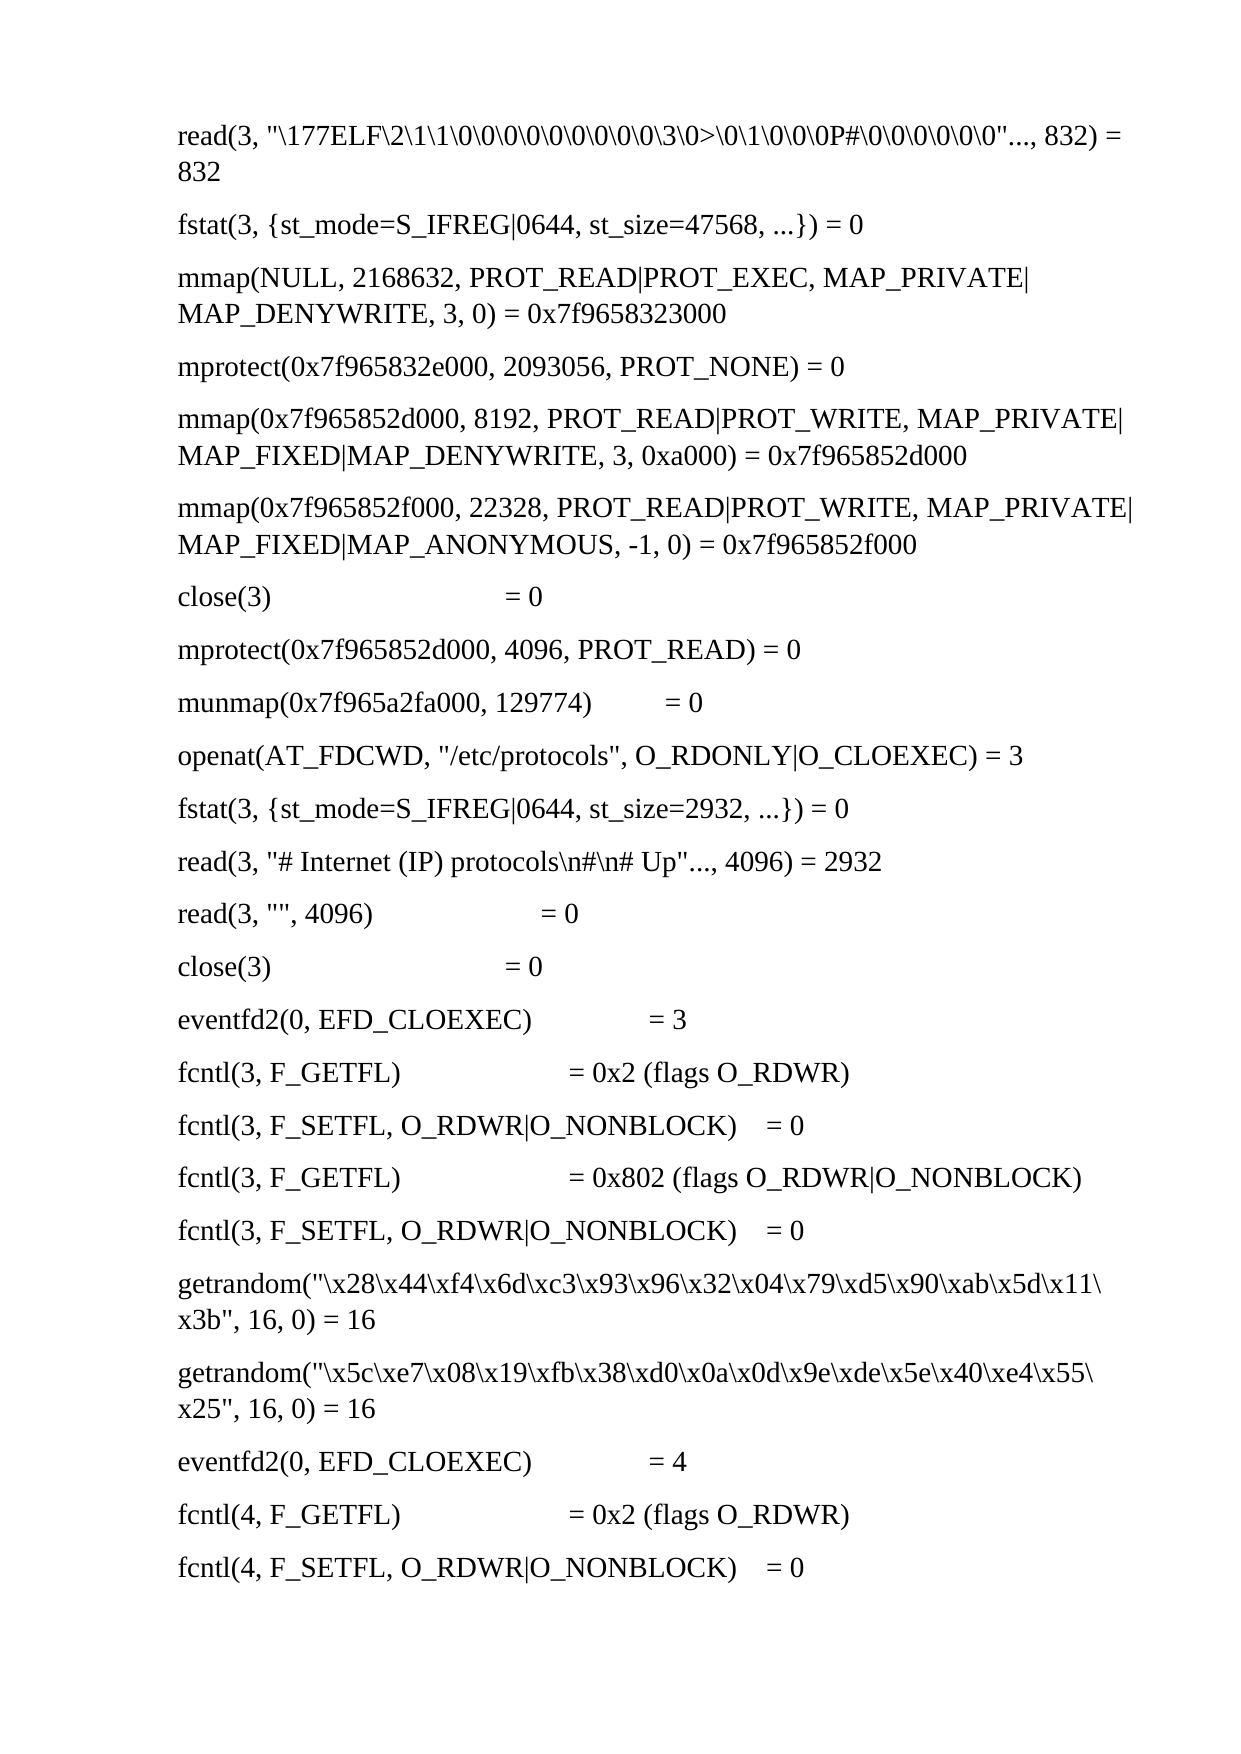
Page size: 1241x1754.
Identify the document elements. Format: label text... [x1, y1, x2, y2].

text fcntl(3, F_SETFL, O_RDWR|O_NONBLOCK) = 0 [177, 1108, 1152, 1141]
text mmap(NULL, 2168632, PROT_READ|PROT_EXEC, MAP_PRIVATE|MAP_DENYWRITE, 3, 0) = 0x7f9658323000 [177, 260, 1152, 329]
text getrandom("\x28\x44\xf4\x6d\xc3\x93\x96\x32\x04\x79\xd5\x90\xab\x5d\x11\x3b", 16, 0) = 16 [177, 1266, 1152, 1336]
text mprotect(0x7f965852d000, 4096, PROT_READ) = 0 [177, 632, 1152, 666]
text mprotect(0x7f965832e000, 2093056, PROT_NONE) = 0 [177, 349, 1152, 382]
text mmap(0x7f965852f000, 22328, PROT_READ|PROT_WRITE, MAP_PRIVATE|MAP_FIXED|MAP_ANONYMOUS, -1, 0) = 0x7f965852f000 [177, 491, 1152, 560]
text eventfd2(0, EFD_CLOEXEC) = 3 [177, 1002, 1152, 1036]
text close(3) = 0 [177, 949, 1152, 983]
text eventfd2(0, EFD_CLOEXEC) = 4 [177, 1444, 1152, 1478]
text getrandom("\x5c\xe7\x08\x19\xfb\x38\xd0\x0a\x0d\x9e\xde\x5e\x40\xe4\x55\x25", 16, 0) = 16 [177, 1355, 1152, 1425]
text openat(AT_FDCWD, "/etc/protocols", O_RDONLY|O_CLOEXEC) = 3 [177, 738, 1152, 772]
text read(3, "", 4096) = 0 [177, 896, 1152, 930]
text fstat(3, {st_mode=S_IFREG|0644, st_size=2932, ...}) = 0 [177, 791, 1152, 824]
text fcntl(3, F_GETFL) = 0x802 (flags O_RDWR|O_NONBLOCK) [177, 1161, 1152, 1194]
text mmap(0x7f965852d000, 8192, PROT_READ|PROT_WRITE, MAP_PRIVATE|MAP_FIXED|MAP_DENYWRITE, 3, 0xa000) = 0x7f965852d000 [177, 402, 1152, 471]
text fcntl(4, F_SETFL, O_RDWR|O_NONBLOCK) = 0 [177, 1550, 1152, 1583]
text read(3, "\177ELF\2\1\1\0\0\0\0\0\0\0\0\0\3\0>\0\1\0\0\0P#\0\0\0\0\0\0"..., 832) = 832 [177, 118, 1152, 188]
text fstat(3, {st_mode=S_IFREG|0644, st_size=47568, ...}) = 0 [177, 207, 1152, 241]
text close(3) = 0 [177, 579, 1152, 613]
text read(3, "# Internet (IP) protocols\n#\n# Up"..., 4096) = 2932 [177, 844, 1152, 877]
text munmap(0x7f965a2fa000, 129774) = 0 [177, 685, 1152, 719]
text fcntl(3, F_GETFL) = 0x2 (flags O_RDWR) [177, 1055, 1152, 1088]
text fcntl(4, F_GETFL) = 0x2 (flags O_RDWR) [177, 1497, 1152, 1530]
text fcntl(3, F_SETFL, O_RDWR|O_NONBLOCK) = 0 [177, 1213, 1152, 1247]
